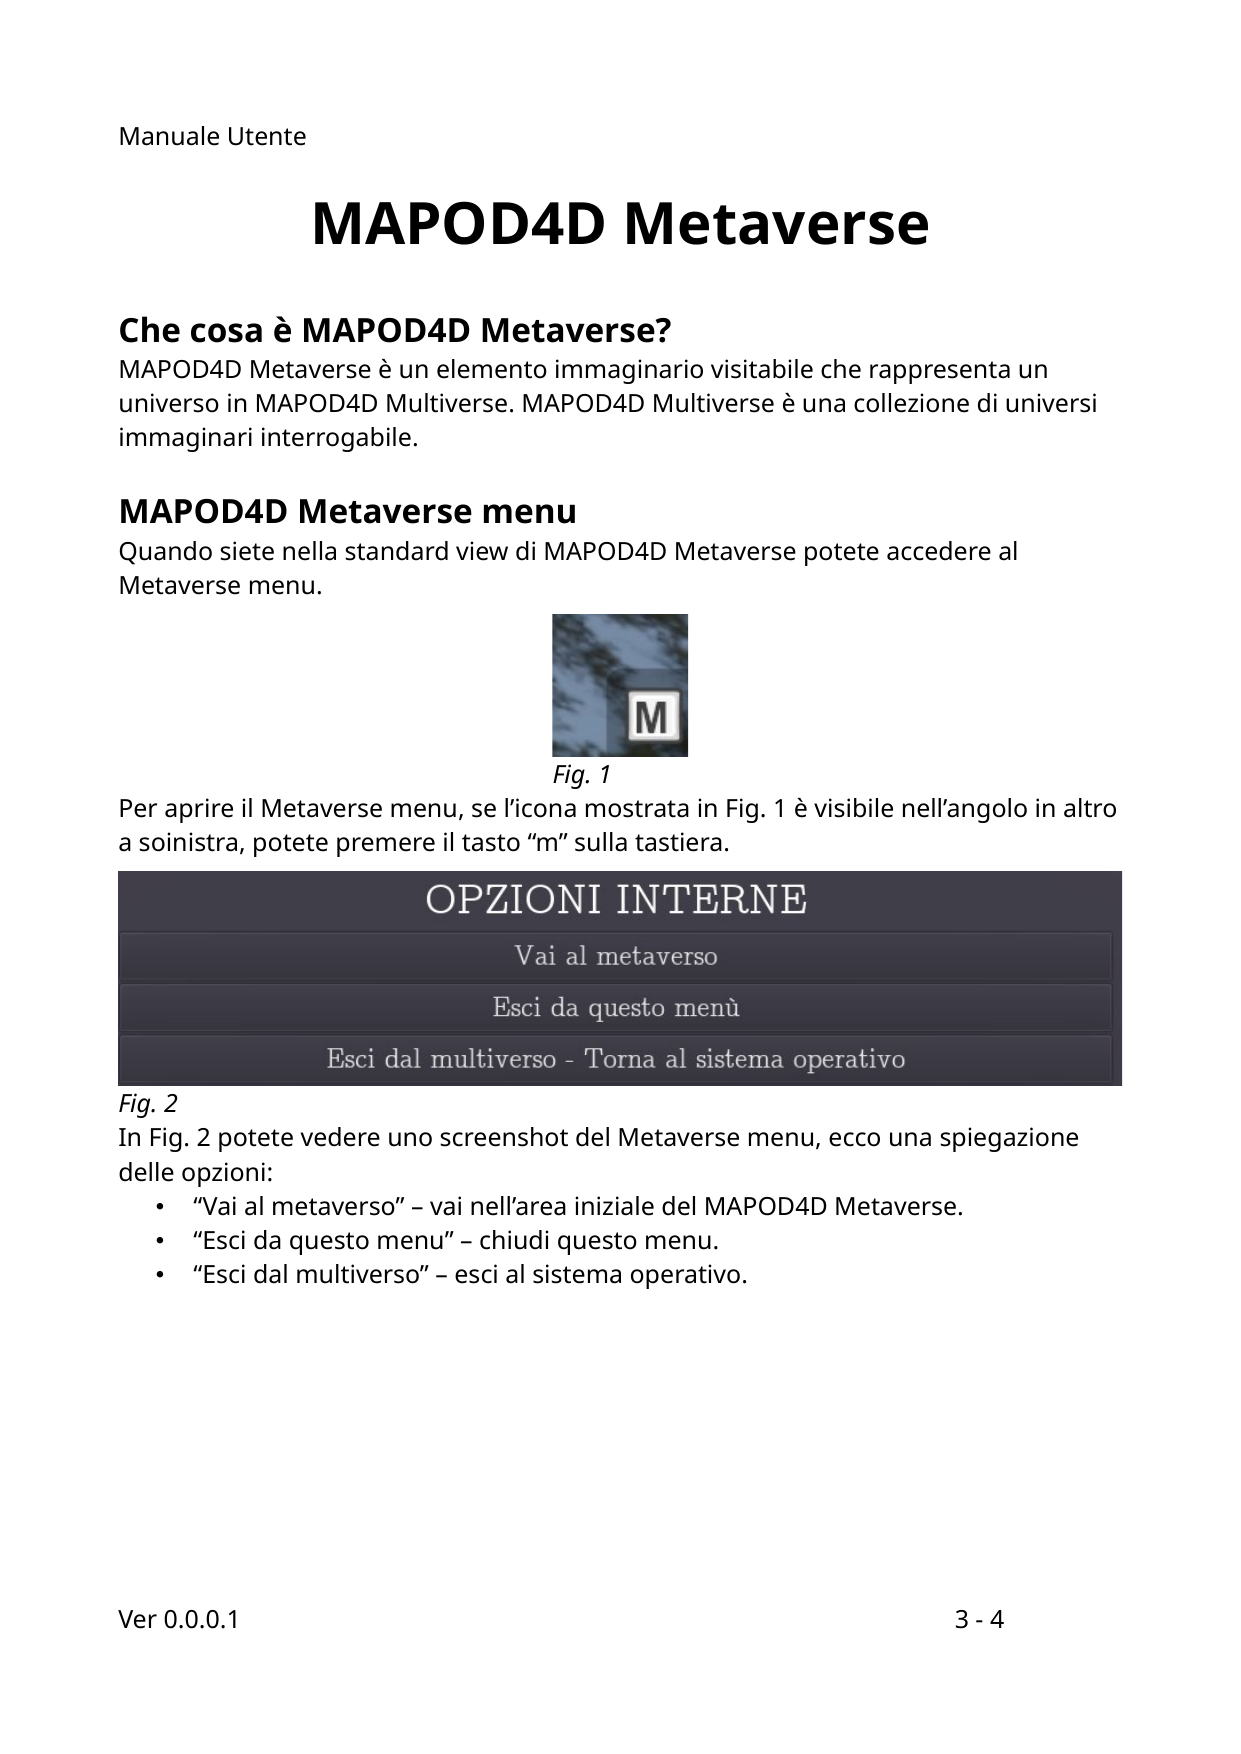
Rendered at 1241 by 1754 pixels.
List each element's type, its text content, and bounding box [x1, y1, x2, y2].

text Che cosa è MAPOD4D Metaverse? [118, 307, 1122, 352]
list “Vai al metaverso” – vai nell’area iniziale del MAPOD4D Metaverse. [156, 1188, 1122, 1222]
text Per aprire il Metaverse menu, se l’icona mostrata in Fig. 1 è visibile nell’angolo in altro a soinistra, potete premere il tasto “m” sulla tastiera. [118, 791, 1122, 859]
text MAPOD4D Metaverse [118, 182, 1122, 261]
text In Fig. 2 potete vedere uno screenshot del Metaverse menu, ecco una spiegazione delle opzioni: [118, 1120, 1122, 1188]
picture [552, 614, 689, 757]
text Fig. 1 [552, 757, 688, 791]
list “Esci da questo menu” – chiudi questo menu. [156, 1222, 1122, 1256]
text Fig. 2 [118, 1086, 1122, 1120]
picture [118, 871, 1123, 1086]
list “Esci dal multiverso” – esci al sistema operativo. [156, 1256, 1122, 1290]
text Quando siete nella standard view di MAPOD4D Metaverse potete accedere al Metaverse menu. [118, 534, 1122, 602]
text MAPOD4D Metaverse menu [118, 488, 1122, 534]
text MAPOD4D Metaverse è un elemento immaginario visitabile che rappresenta un universo in MAPOD4D Multiverse. MAPOD4D Multiverse è una collezione di universi immaginari interrogabile. [118, 352, 1122, 454]
